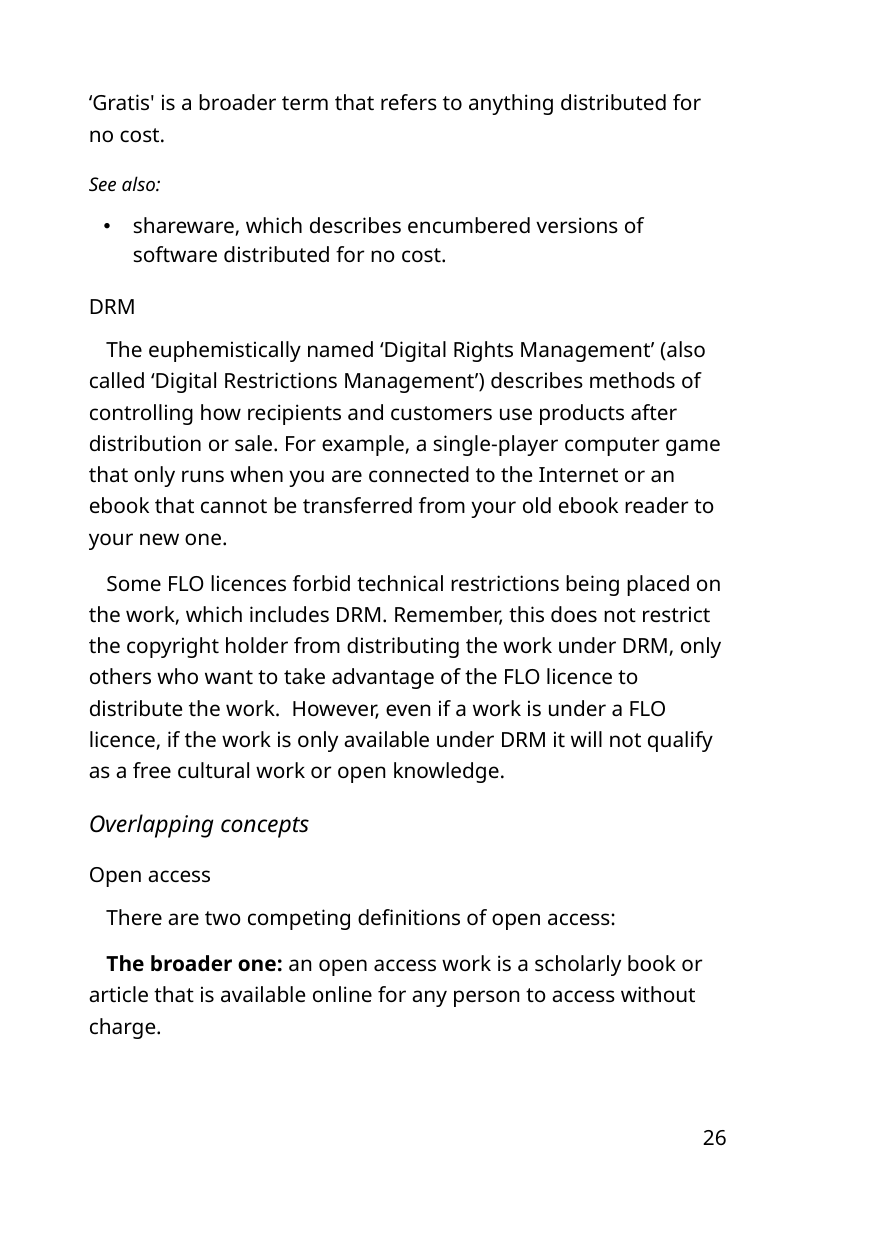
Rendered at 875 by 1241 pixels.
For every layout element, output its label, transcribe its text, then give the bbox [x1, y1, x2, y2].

text Some FLO licences forbid technical restrictions being placed on the work, which includes DRM. Remember, this does not restrict the copyright holder from distributing the work under DRM, only others who want to take advantage of the FLO licence to distribute the work. However, even if a work is under a FLO licence, if the work is only available under DRM it will not qualify as a free cultural work or open knowledge. [88, 569, 726, 784]
text The euphemistically named ‘Digital Rights Management’ (also called ‘Digital Restrictions Management’) describes methods of controlling how recipients and customers use products after distribution or sale. For example, a single-player computer game that only runs when you are connected to the Internet or an ebook that cannot be transferred from your old ebook reader to your new one. [88, 335, 726, 551]
subtitle See also: [88, 172, 726, 197]
text There are two competing definitions of open access: [88, 903, 726, 932]
text The broader one: an open access work is a scholarly book or article that is available online for any person to access without charge. [88, 949, 726, 1040]
list shareware, which describes encumbered versions of software distributed for no cost. [103, 212, 726, 268]
subtitle DRM [88, 292, 726, 321]
subtitle Open access [88, 860, 726, 889]
subtitle Overlapping concepts [88, 808, 726, 839]
text ‘Gratis' is a broader term that refers to anything distributed for no cost. [88, 88, 726, 148]
